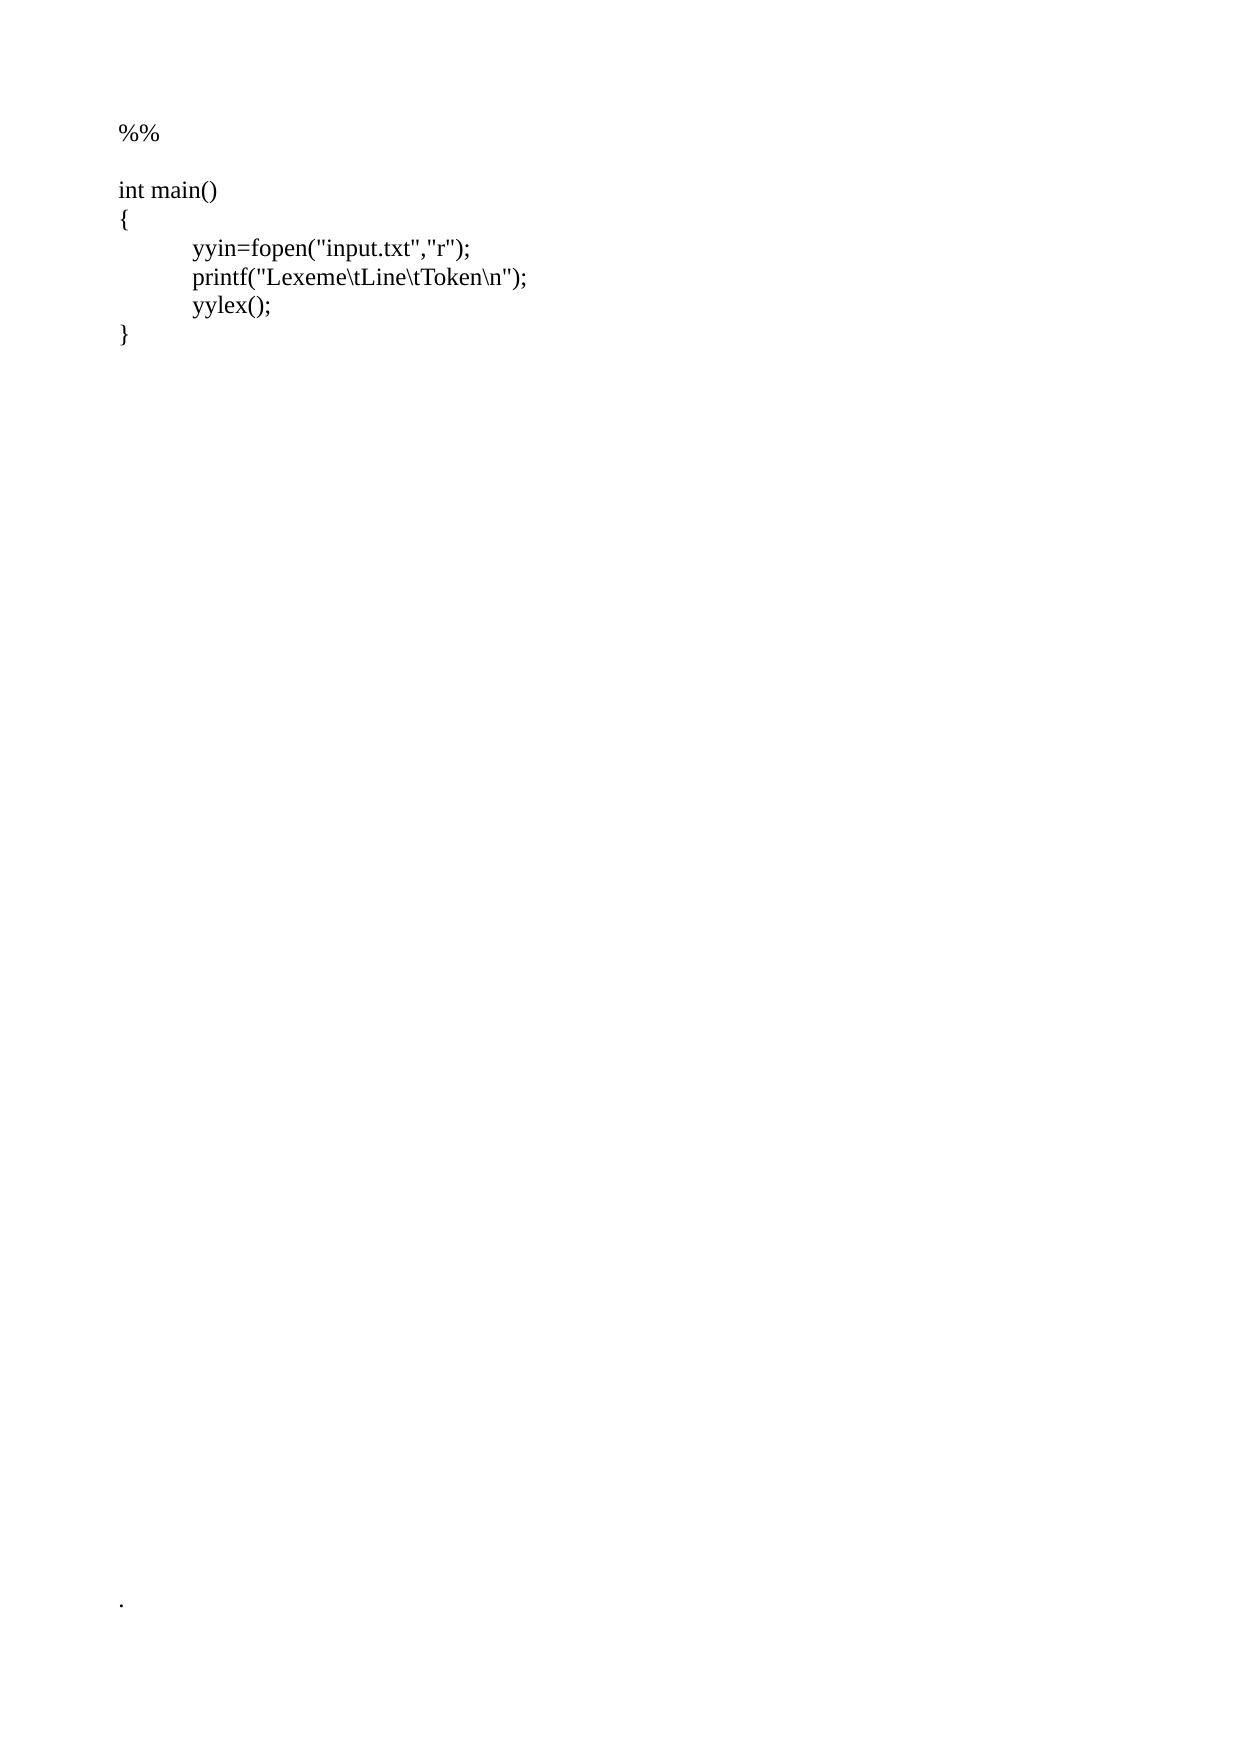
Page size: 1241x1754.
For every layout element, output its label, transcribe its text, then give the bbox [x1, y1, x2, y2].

text . [118, 1584, 1122, 1613]
text int main() [118, 176, 1122, 204]
text %% [118, 118, 1122, 147]
text yylex(); [118, 291, 1122, 319]
text printf("Lexeme\tLine\tToken\n"); [118, 262, 1122, 291]
text } [118, 319, 1122, 348]
text yyin=fopen("input.txt","r"); [118, 233, 1122, 262]
text { [118, 204, 1122, 233]
